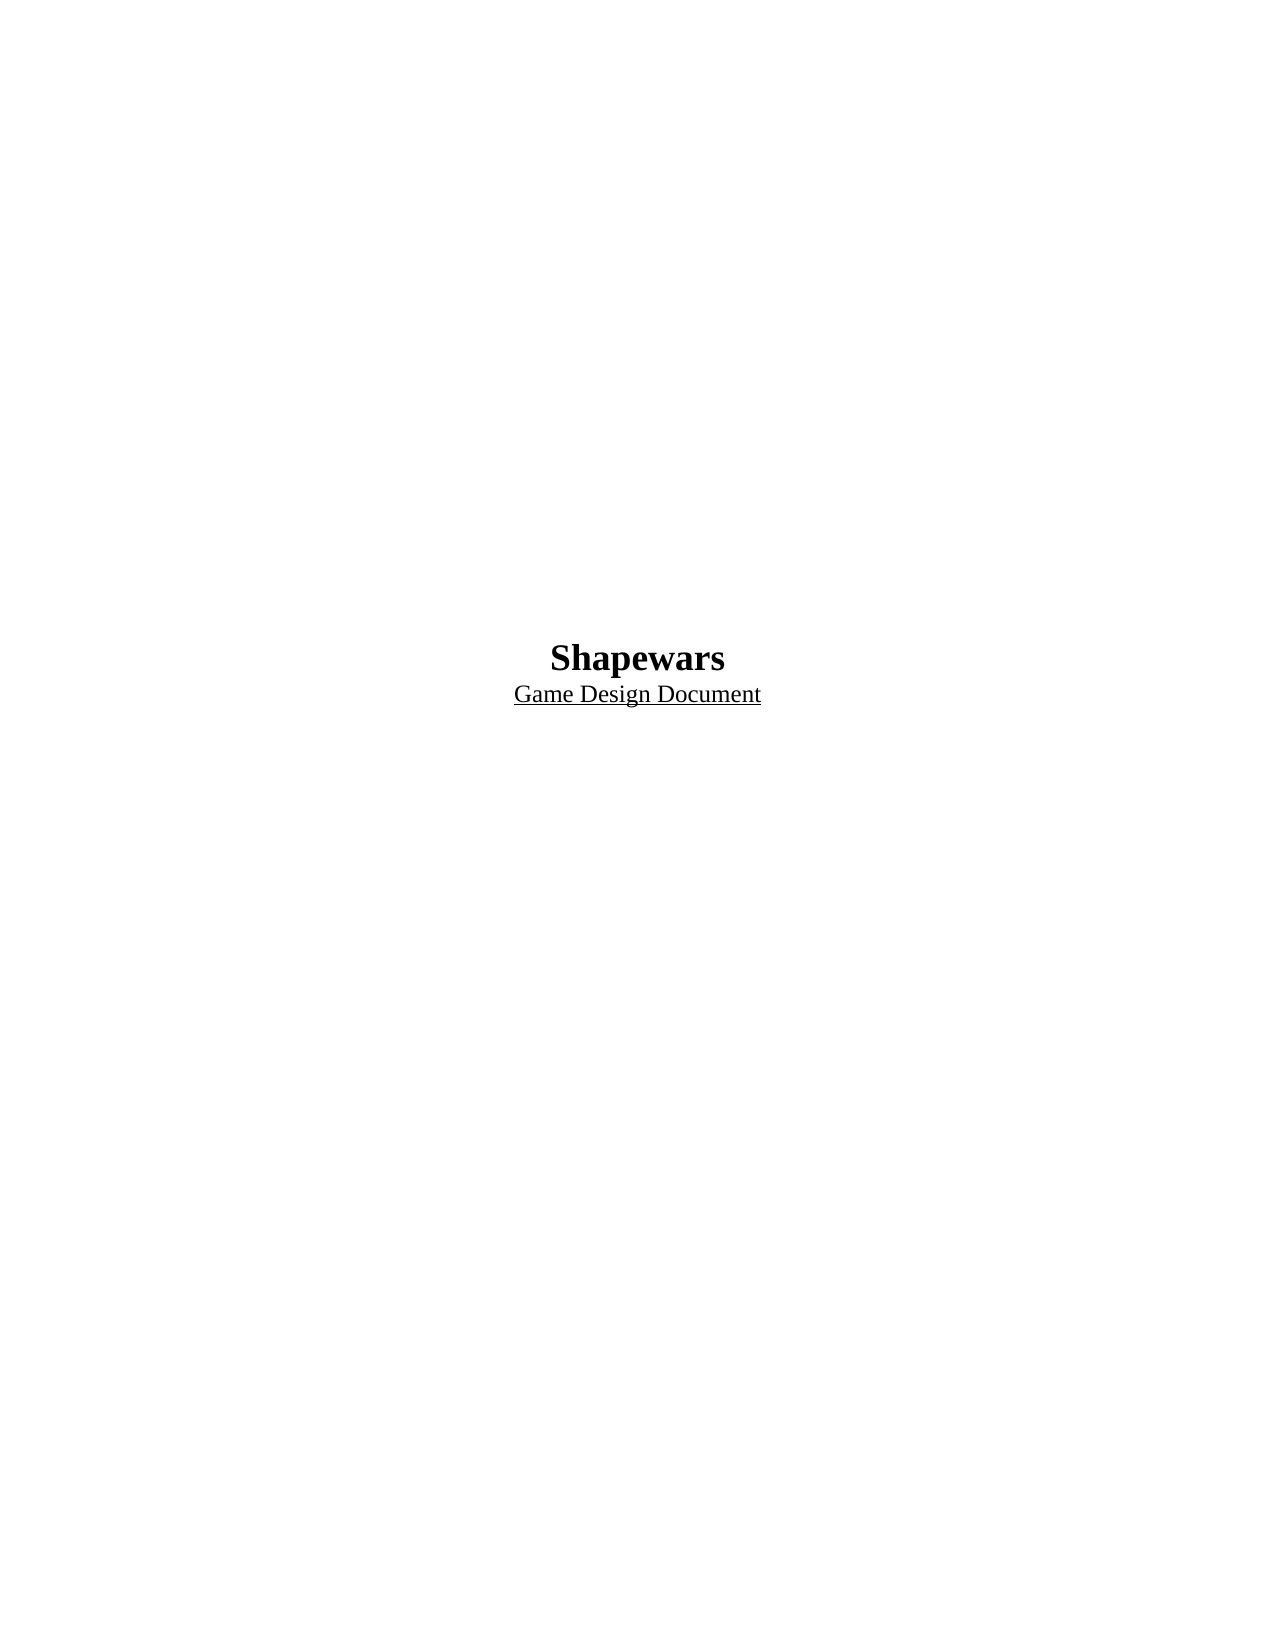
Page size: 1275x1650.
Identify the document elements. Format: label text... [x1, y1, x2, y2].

text Shapewars [118, 636, 1157, 679]
text Game Design Document [118, 679, 1157, 707]
